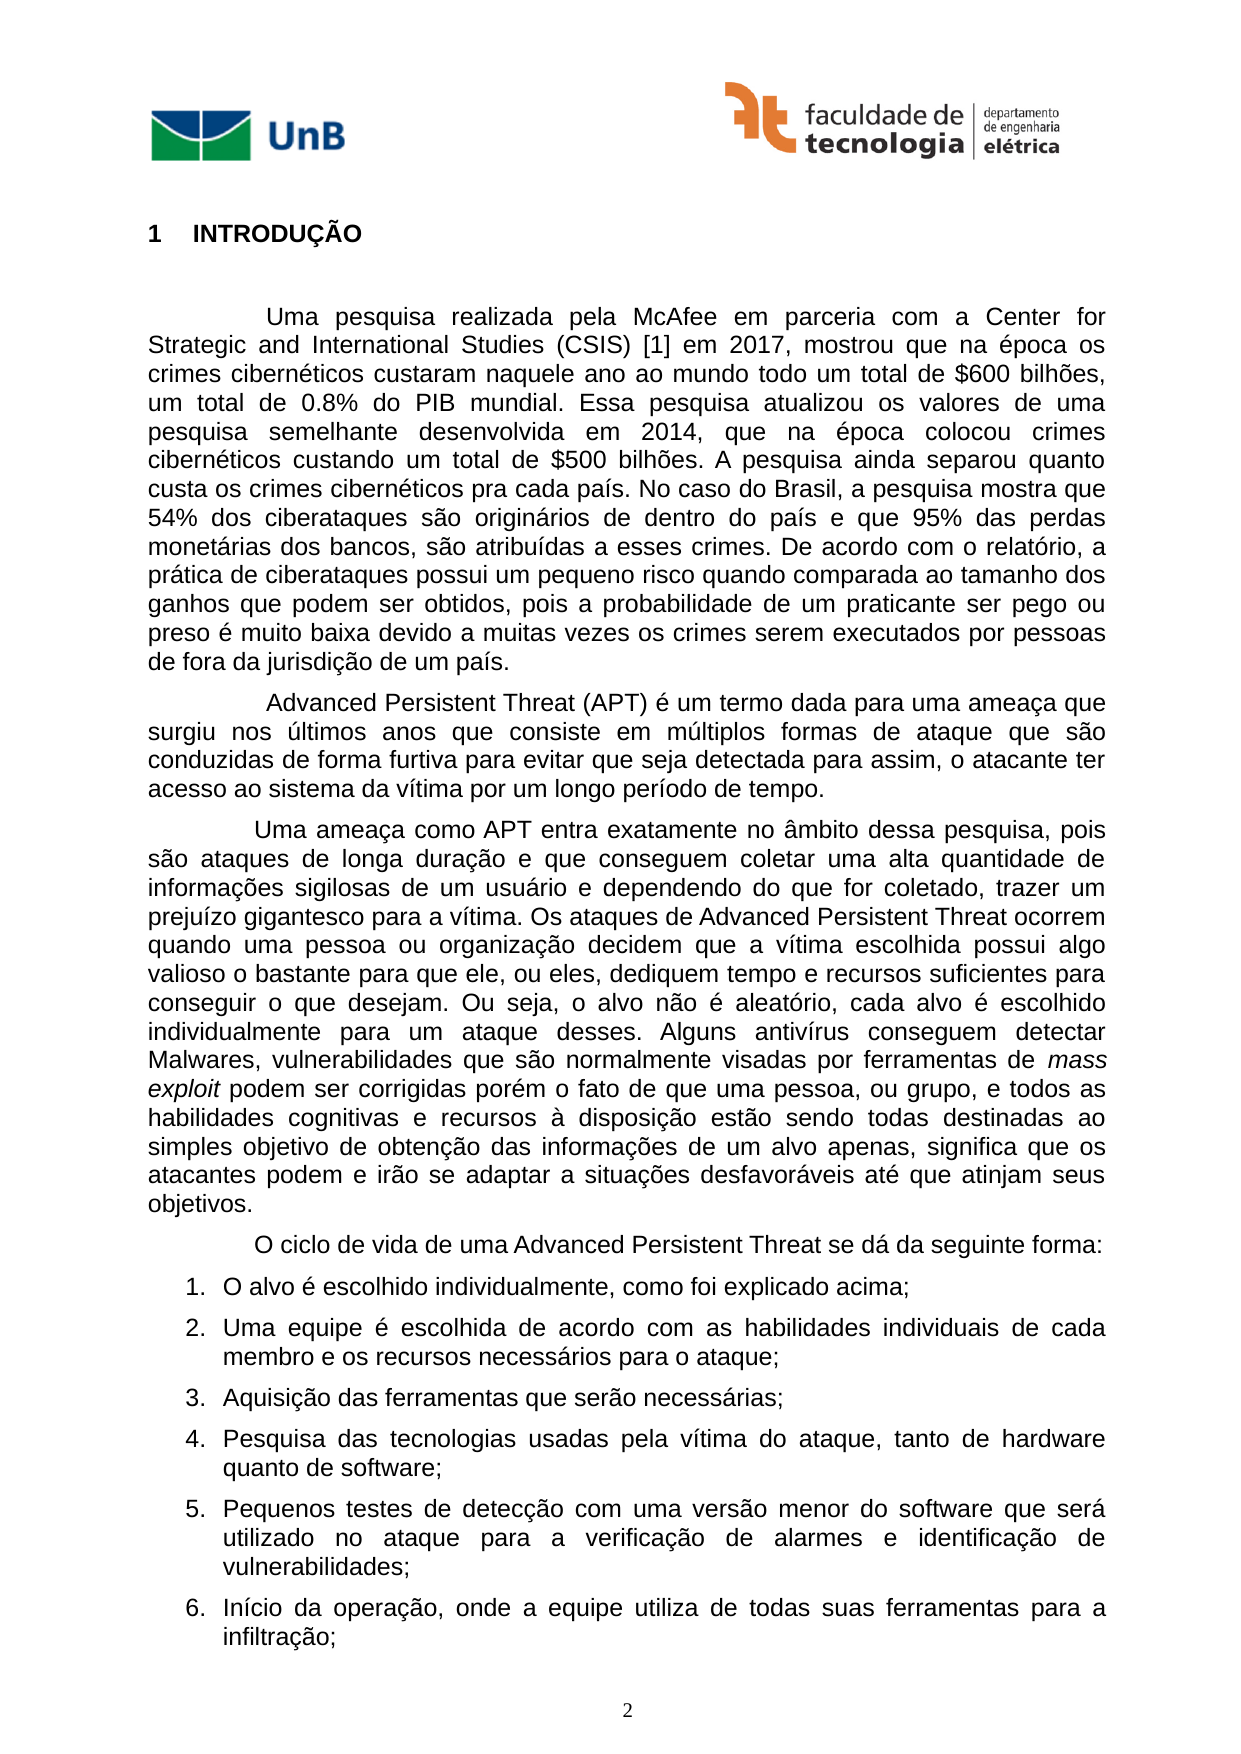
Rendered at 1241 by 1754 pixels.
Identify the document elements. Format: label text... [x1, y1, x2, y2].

text Uma pesquisa realizada pela McAfee em parceria com a Center for Strategic and International Studies (CSIS) [1] em 2017, mostrou que na época os crimes cibernéticos custaram naquele ano ao mundo todo um total de $600 bilhões, um total de 0.8% do PIB mundial. Essa pesquisa atualizou os valores de uma pesquisa semelhante desenvolvida em 2014, que na época colocou crimes cibernéticos custando um total de $500 bilhões. A pesquisa ainda separou quanto custa os crimes cibernéticos pra cada país. No caso do Brasil, a pesquisa mostra que 54% dos ciberataques são originários de dentro do país e que 95% das perdas monetárias dos bancos, são atribuídas a esses crimes. De acordo com o relatório, a prática de ciberataques possui um pequeno risco quando comparada ao tamanho dos ganhos que podem ser obtidos, pois a probabilidade de um praticante ser pego ou preso é muito baixa devido a muitas vezes os crimes serem executados por pessoas de fora da jurisdição de um país. [148, 302, 1107, 676]
text Advanced Persistent Threat (APT) é um termo dada para uma ameaça que surgiu nos últimos anos que consiste em múltiplos formas de ataque que são conduzidas de forma furtiva para evitar que seja detectada para assim, o atacante ter acesso ao sistema da vítima por um longo período de tempo. [148, 688, 1107, 803]
list Aquisição das ferramentas que serão necessárias; [185, 1383, 1107, 1412]
list Uma equipe é escolhida de acordo com as habilidades individuais de cada membro e os recursos necessários para o ataque; [185, 1313, 1107, 1371]
list Início da operação, onde a equipe utiliza de todas suas ferramentas para a infiltração; [185, 1593, 1107, 1651]
list INTRODUÇÃO [148, 219, 1107, 248]
text O ciclo de vida de uma Advanced Persistent Threat se dá da seguinte forma: [148, 1231, 1107, 1259]
text Uma ameaça como APT entra exatamente no âmbito dessa pesquisa, pois são ataques de longa duração e que conseguem coletar uma alta quantidade de informações sigilosas de um usuário e dependendo do que for coletado, trazer um prejuízo gigantesco para a vítima. Os ataques de Advanced Persistent Threat ocorrem quando uma pessoa ou organização decidem que a vítima escolhida possui algo valioso o bastante para que ele, ou eles, dediquem tempo e recursos suficientes para conseguir o que desejam. Ou seja, o alvo não é aleatório, cada alvo é escolhido individualmente para um ataque desses. Alguns antivírus conseguem detectar Malwares, vulnerabilidades que são normalmente visadas por ferramentas de mass exploit podem ser corrigidas porém o fato de que uma pessoa, ou grupo, e todos as habilidades cognitivas e recursos à disposição estão sendo todas destinadas ao simples objetivo de obtenção das informações de um alvo apenas, significa que os atacantes podem e irão se adaptar a situações desfavoráveis até que atinjam seus objetivos. [148, 816, 1107, 1218]
picture [716, 75, 1069, 166]
picture [147, 103, 347, 166]
list Pequenos testes de detecção com uma versão menor do software que será utilizado no ataque para a verificação de alarmes e identificação de vulnerabilidades; [185, 1494, 1107, 1581]
list O alvo é escolhido individualmente, como foi explicado acima; [185, 1272, 1107, 1301]
list Pesquisa das tecnologias usadas pela vítima do ataque, tanto de hardware quanto de software; [185, 1424, 1107, 1482]
